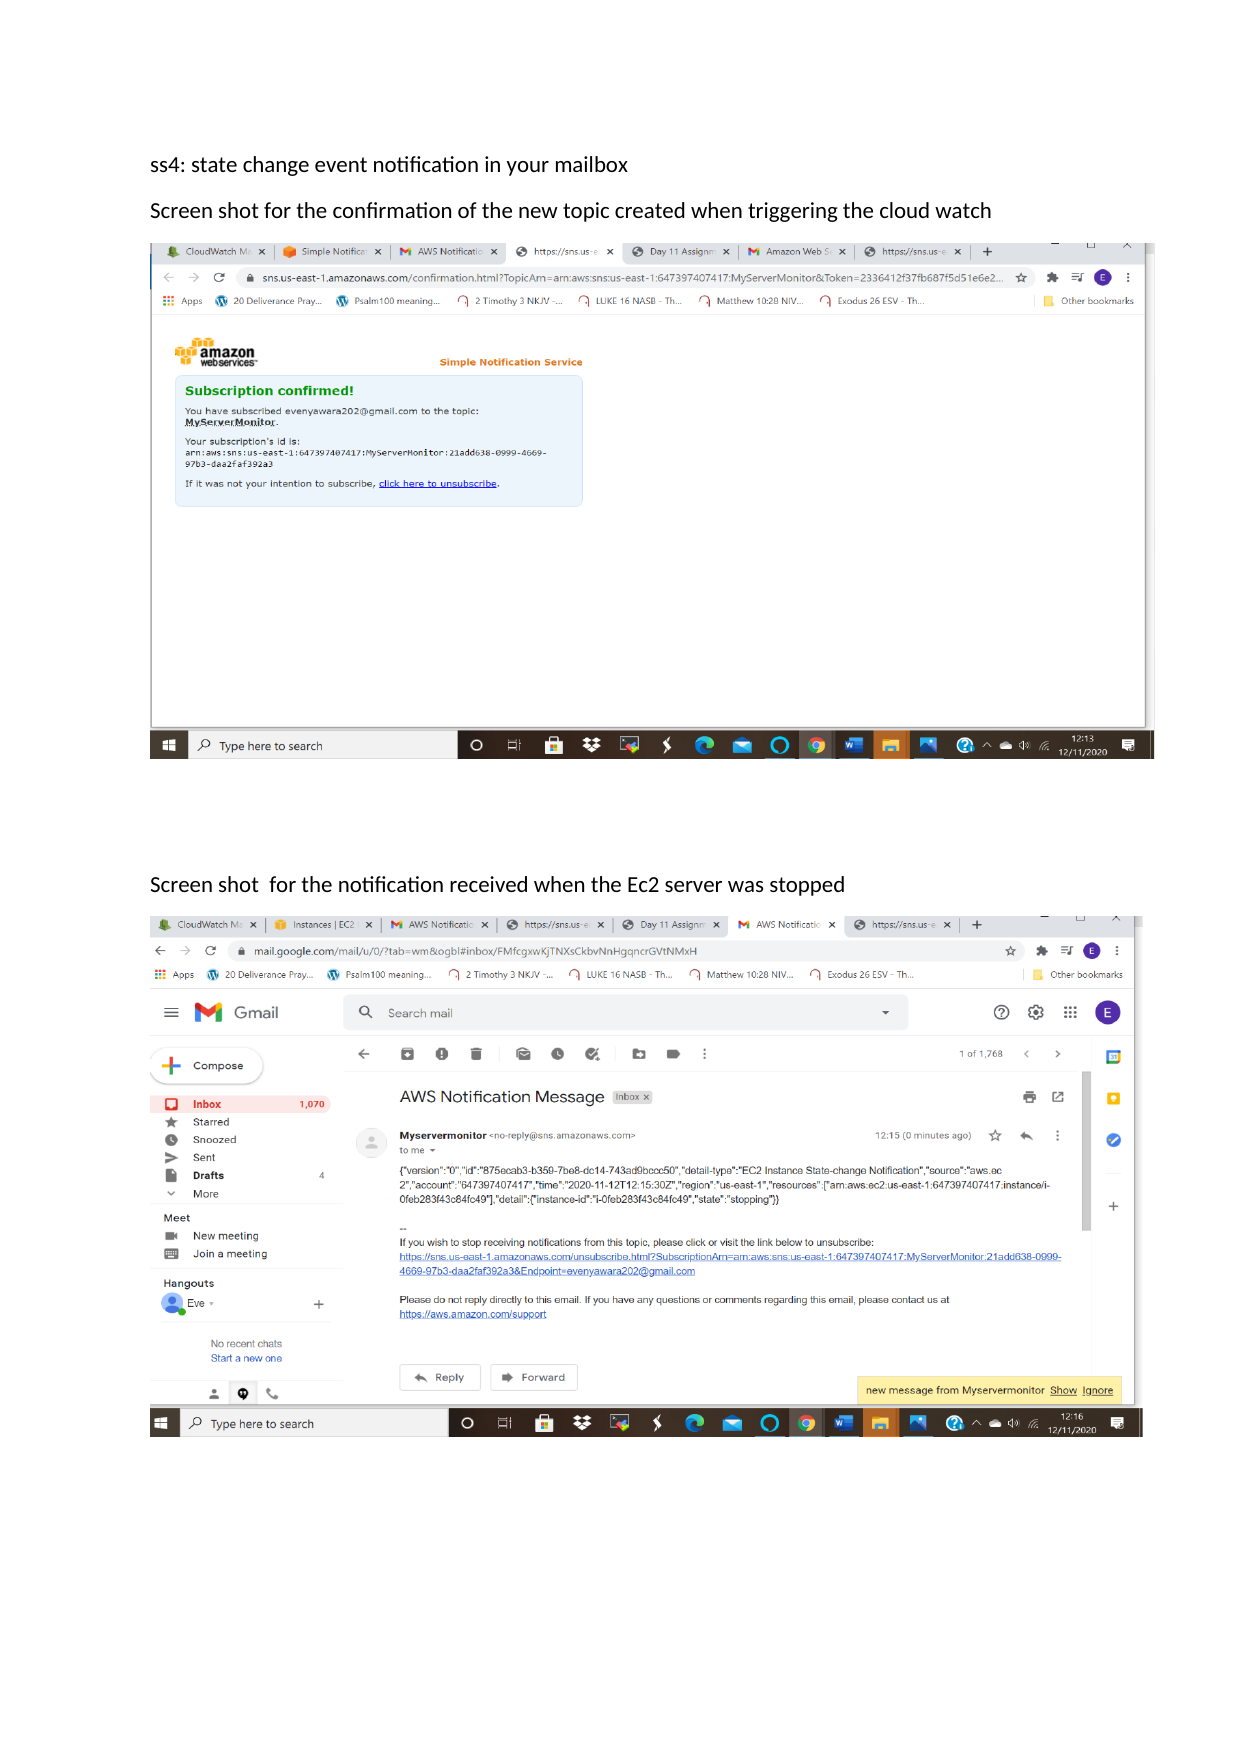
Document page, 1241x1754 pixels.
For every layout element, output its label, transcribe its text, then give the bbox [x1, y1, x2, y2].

text Screen shot for the notification received when the Ec2 server was stopped [150, 870, 1090, 898]
text Screen shot for the confirmation of the new topic created when triggering the cloud watch [150, 197, 1090, 224]
text ss4: state change event notification in your mailbox [150, 150, 1090, 178]
